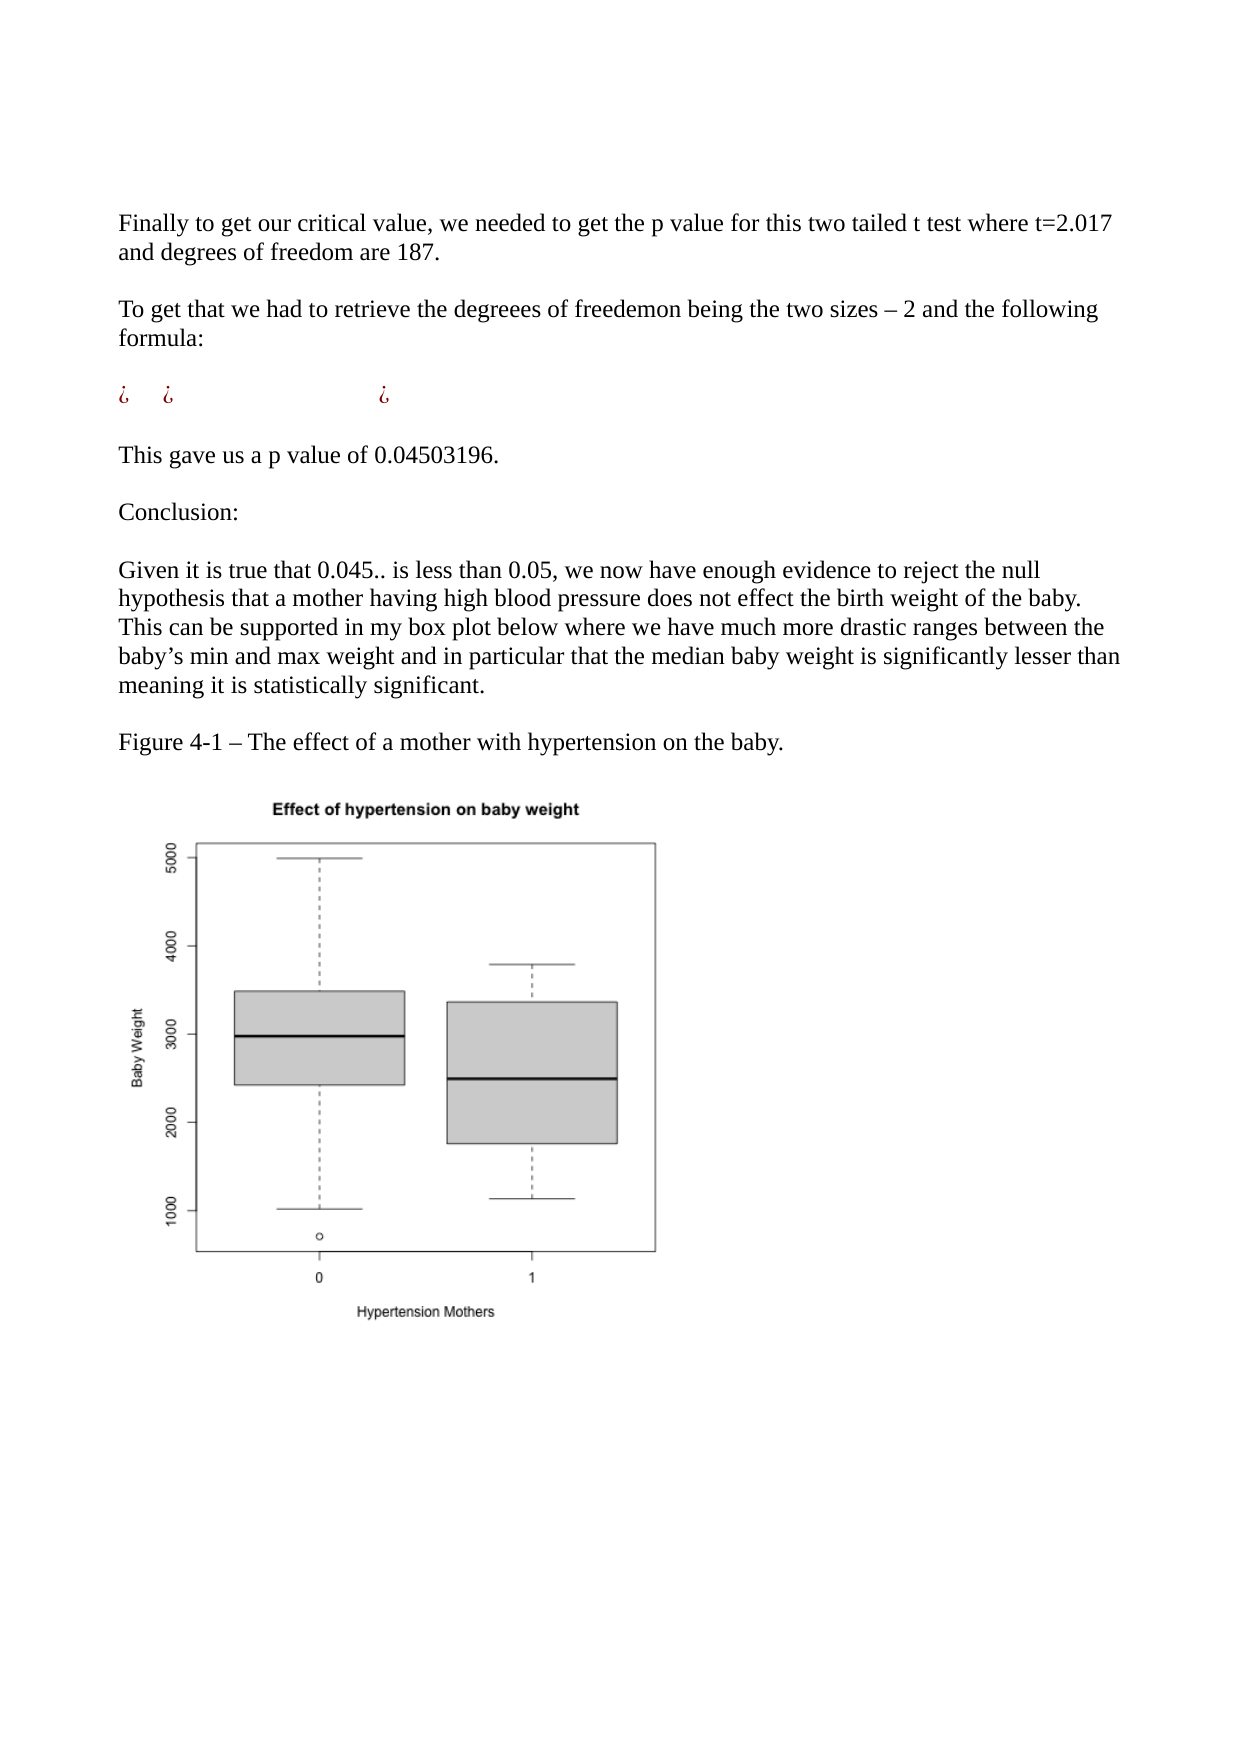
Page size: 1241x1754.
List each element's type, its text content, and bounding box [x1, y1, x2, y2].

text This can be supported in my box plot below where we have much more drastic ranges between the baby’s min and max weight and in particular that the median baby weight is significantly lesser than meaning it is statistically significant. [118, 612, 1122, 698]
picture [127, 774, 691, 1338]
text This gave us a p value of 0.04503196. [118, 440, 1122, 468]
text Finally to get our critical value, we needed to get the p value for this two tailed t test where t=2.017 and degrees of freedom are 187. [118, 208, 1122, 266]
text To get that we had to retrieve the degreees of freedemon being the two sizes – 2 and the following formula: [118, 294, 1122, 352]
text Figure 4-1 – The effect of a mother with hypertension on the baby. [118, 727, 1122, 756]
text Conclusion: [118, 497, 1122, 526]
text Given it is true that 0.045.. is less than 0.05, we now have enough evidence to reject the null hypothesis that a mother having high blood pressure does not effect the birth weight of the baby. [118, 555, 1122, 612]
